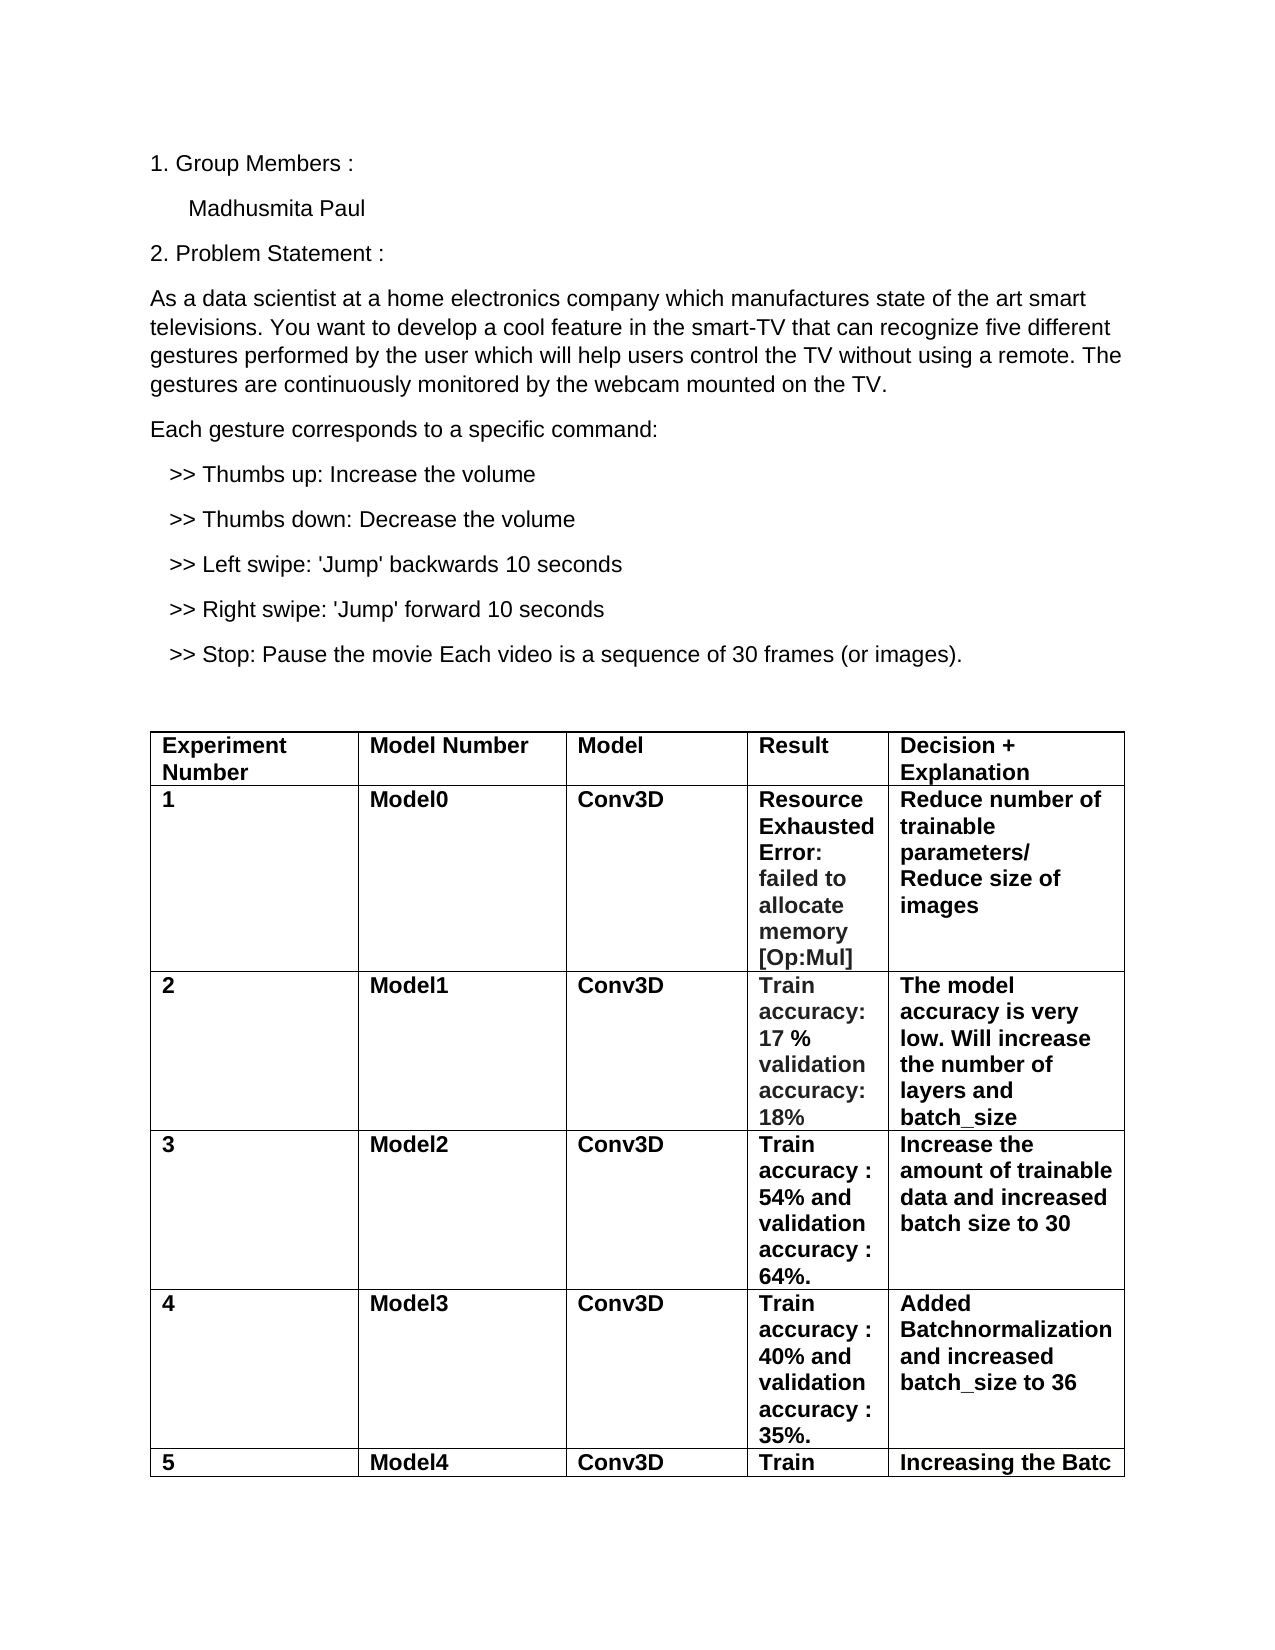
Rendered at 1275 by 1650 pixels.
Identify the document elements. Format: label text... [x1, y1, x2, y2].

text >> Stop: Pause the movie Each video is a sequence of 30 frames (or images). [150, 641, 1125, 668]
table_cell Train accuracy :54% and validation accuracy : 64%. [748, 1131, 888, 1289]
table_cell Train accuracy :40% and validation accuracy : 35%. [748, 1290, 888, 1448]
table_cell Model3 [359, 1290, 566, 1448]
table_header Experiment Number [151, 733, 358, 785]
table_cell 2 [151, 972, 358, 1130]
text Madhusmita Paul [150, 195, 1125, 221]
table_cell Added Batchnormalization and increased batch_size to 36 [889, 1290, 1124, 1448]
table_cell Conv3D [567, 972, 747, 1130]
table_cell Train [748, 1449, 888, 1476]
table_cell Increasing the Batc [889, 1449, 1124, 1476]
table_cell 5 [151, 1449, 358, 1476]
table_header Result [748, 733, 888, 785]
text 2. Problem Statement : [150, 240, 1125, 267]
table_cell Reduce number of trainable parameters/ Reduce size of images [889, 786, 1124, 971]
table_cell Model2 [359, 1131, 566, 1289]
table_cell 1 [151, 786, 358, 971]
table_header Decision + Explanation [889, 733, 1124, 785]
table_header Model Number [359, 733, 566, 785]
table_cell ResourceExhaustedError: failed to allocate memory [Op:Mul] [748, 786, 888, 971]
text >> Right swipe: 'Jump' forward 10 seconds [150, 596, 1125, 622]
table_cell Conv3D [567, 786, 747, 971]
text >> Thumbs down: Decrease the volume [150, 506, 1125, 532]
table_cell Increase the amount of trainable data and increased batch size to 30 [889, 1131, 1124, 1289]
text As a data scientist at a home electronics company which manufactures state of the art smart televisions. You want to develop a cool feature in the smart-TV that can recognize five different gestures performed by the user which will help users control the TV without using a remote. The gestures are continuously monitored by the webcam mounted on the TV. [150, 285, 1125, 397]
text >> Thumbs up: Increase the volume [150, 461, 1125, 487]
table_cell Model0 [359, 786, 566, 971]
text >> Left swipe: 'Jump' backwards 10 seconds [150, 551, 1125, 577]
table_cell 3 [151, 1131, 358, 1289]
table_header Model [567, 733, 747, 785]
table_cell Model4 [359, 1449, 566, 1476]
text 1. Group Members : [150, 150, 1125, 176]
table_cell Conv3D [567, 1131, 747, 1289]
text Each gesture corresponds to a specific command: [150, 416, 1125, 442]
table_cell The model accuracy is very low. Will increase the number of layers and batch_size [889, 972, 1124, 1130]
table_cell Train accuracy: 17 % validation accuracy:18% [748, 972, 888, 1130]
table_cell Conv3D [567, 1449, 747, 1476]
table_cell 4 [151, 1290, 358, 1448]
table_cell Conv3D [567, 1290, 747, 1448]
table_cell Model1 [359, 972, 566, 1130]
